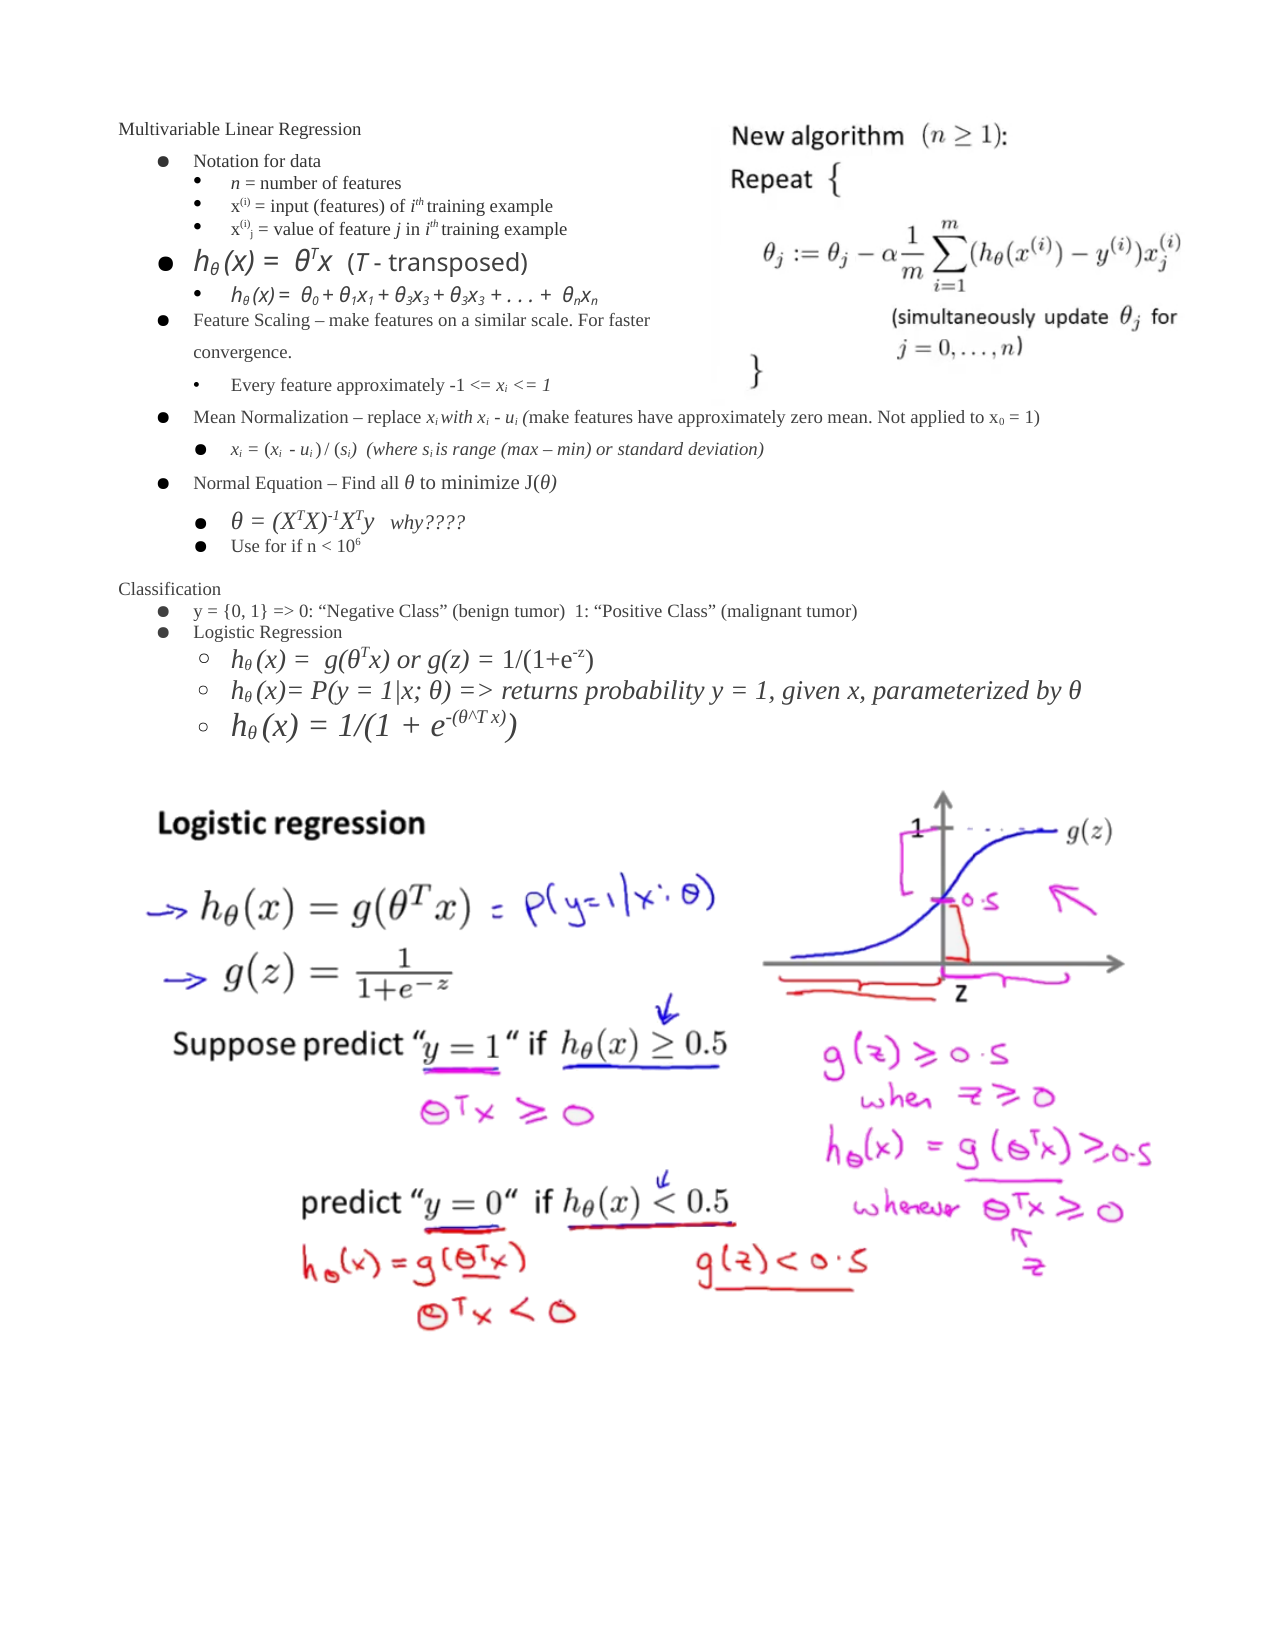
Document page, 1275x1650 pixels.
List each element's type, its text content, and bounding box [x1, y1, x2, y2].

list θ = (XTX)-1XTy why???? [193, 506, 1157, 535]
list Every feature approximately -1 <= xi <= 1 [193, 373, 711, 395]
list Use for if n < 106 [193, 535, 1157, 557]
text Classification [118, 578, 1157, 600]
list Mean Normalization – replace xi with xi - ui (make features have approximately zero mean. Not applied to x0 = 1) [156, 406, 1157, 427]
text Multivariable Linear Regression [118, 118, 711, 140]
list y = {0, 1} => 0: “Negative Class” (benign tumor) 1: “Positive Class” (malignant tumor) [156, 600, 1157, 621]
list x(i) = input (features) of ith training example [193, 195, 711, 218]
list hθ (x)= P(y = 1|x; θ) => returns probability y = 1, given x, parameterized by θ [193, 674, 1157, 705]
picture [120, 788, 1159, 1336]
list hθ (x) = θ0 + θ1x1 + θ3x3 + θ3x3 + . . . + θnxn [193, 280, 711, 309]
list Logistic Regression [156, 621, 1157, 643]
picture [711, 115, 1196, 406]
list hθ (x) = θTx (T - transposed) [156, 241, 711, 280]
list hθ (x) = g(θTx) or g(z) = 1/(1+e-z) [193, 643, 1157, 674]
list Normal Equation – Find all θ to minimize J(θ) [156, 470, 1157, 494]
list x(i)j = value of feature j in ith training example [193, 218, 711, 241]
list Feature Scaling – make features on a similar scale. For faster convergence. [156, 309, 711, 363]
list hθ (x) = 1/(1 + e-(θ^T x)) [193, 705, 1157, 744]
list xi = (xi - ui ) / (si) (where si is range (max – min) or standard deviation) [193, 438, 1157, 459]
list n = number of features [193, 172, 711, 195]
list Notation for data [156, 150, 711, 172]
